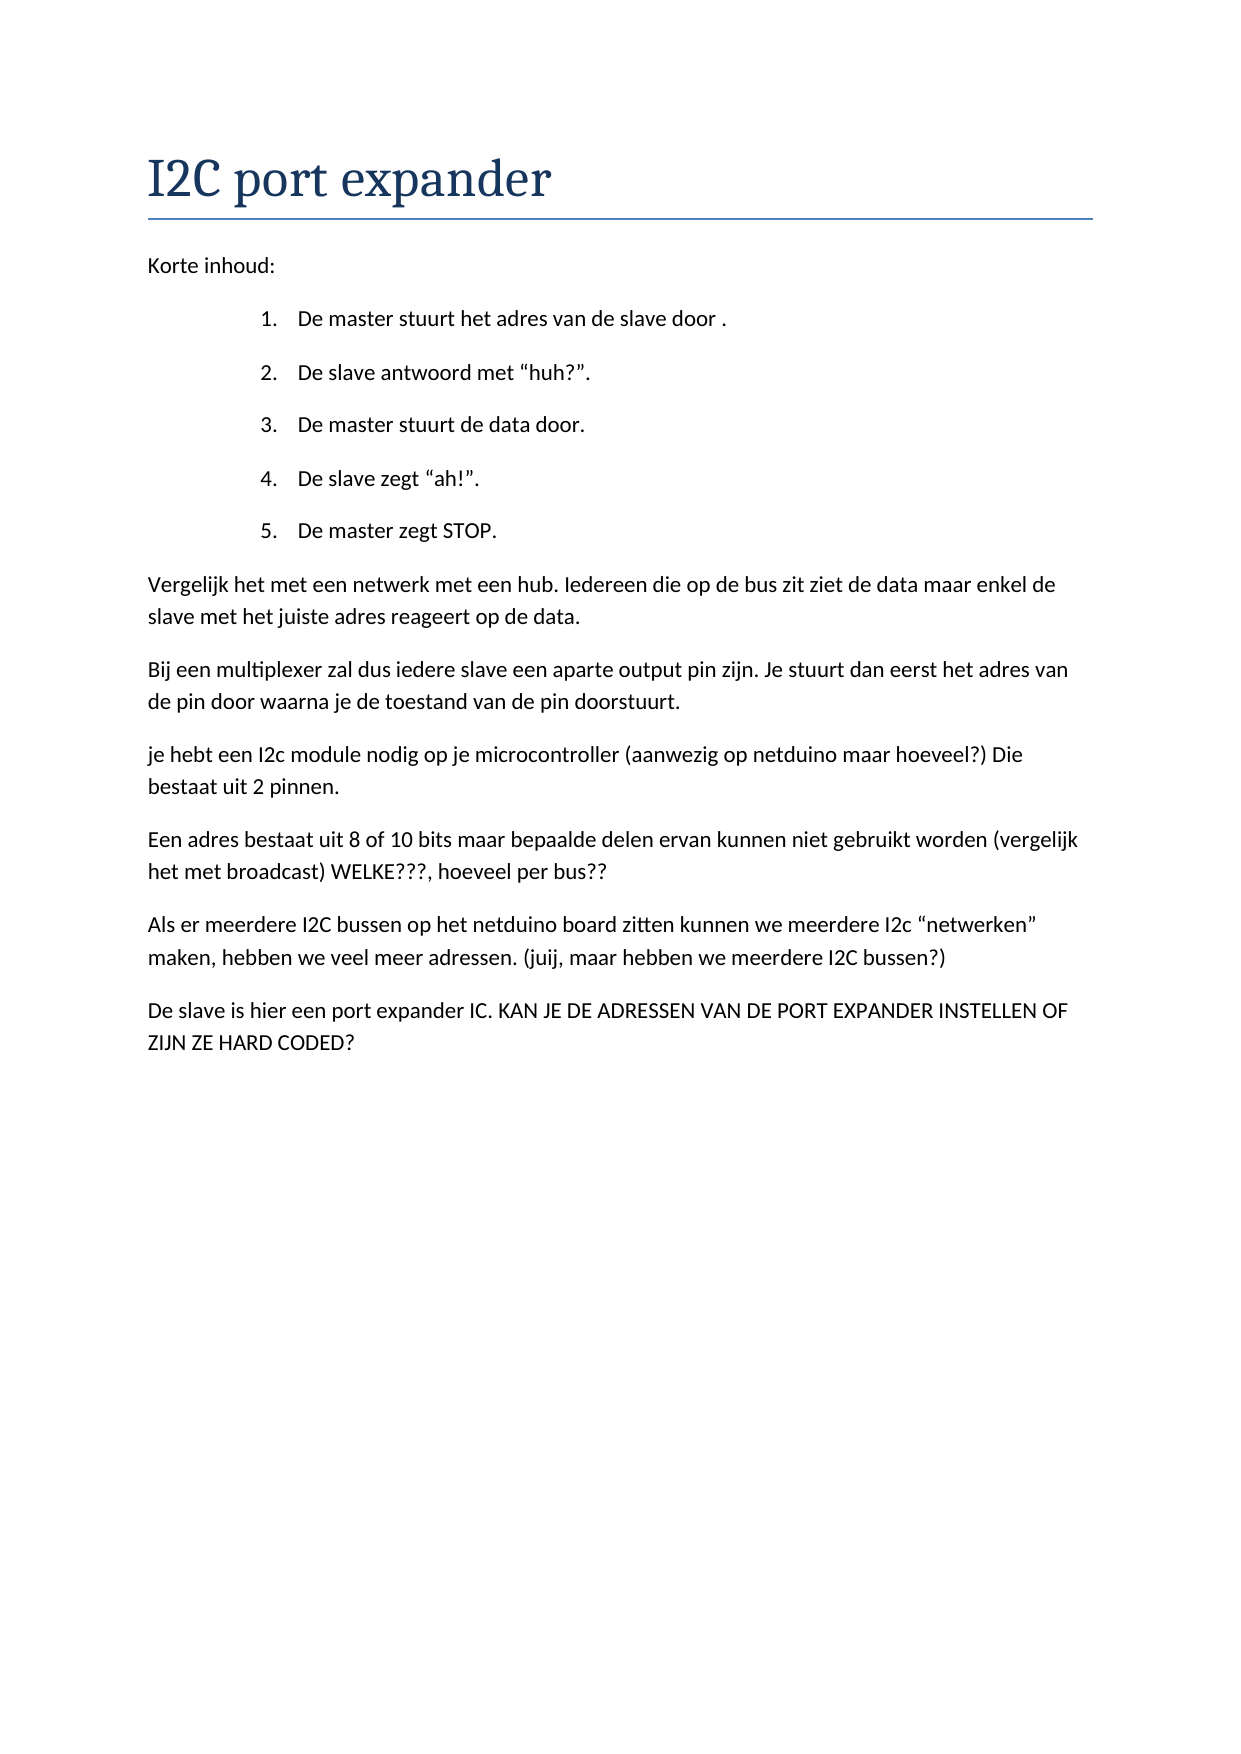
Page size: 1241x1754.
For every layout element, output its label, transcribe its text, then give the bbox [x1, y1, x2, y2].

text I2C port expander [148, 148, 1093, 218]
text je hebt een I2c module nodig op je microcontroller (aanwezig op netduino maar hoeveel?) Die bestaat uit 2 pinnen. [148, 740, 1093, 800]
text De slave is hier een port expander IC. KAN JE DE ADRESSEN VAN DE PORT EXPANDER INSTELLEN OF ZIJN ZE HARD CODED? [148, 996, 1093, 1088]
list De master stuurt het adres van de slave door . [260, 304, 1093, 333]
list De master zegt STOP. [260, 517, 1093, 545]
text Vergelijk het met een netwerk met een hub. Iedereen die op de bus zit ziet de data maar enkel de slave met het juiste adres reageert op de data. [148, 570, 1093, 630]
list De master stuurt de data door. [260, 411, 1093, 439]
list De slave zegt “ah!”. [260, 464, 1093, 492]
list De slave antwoord met “huh?”. [260, 358, 1093, 386]
text Als er meerdere I2C bussen op het netduino board zitten kunnen we meerdere I2c “netwerken” maken, hebben we veel meer adressen. (juij, maar hebben we meerdere I2C bussen?) [148, 911, 1093, 971]
text Korte inhoud: [148, 252, 1093, 279]
text Een adres bestaat uit 8 of 10 bits maar bepaalde delen ervan kunnen niet gebruikt worden (vergelijk het met broadcast) WELKE???, hoeveel per bus?? [148, 825, 1093, 886]
text Bij een multiplexer zal dus iedere slave een aparte output pin zijn. Je stuurt dan eerst het adres van de pin door waarna je de toestand van de pin doorstuurt. [148, 655, 1093, 715]
